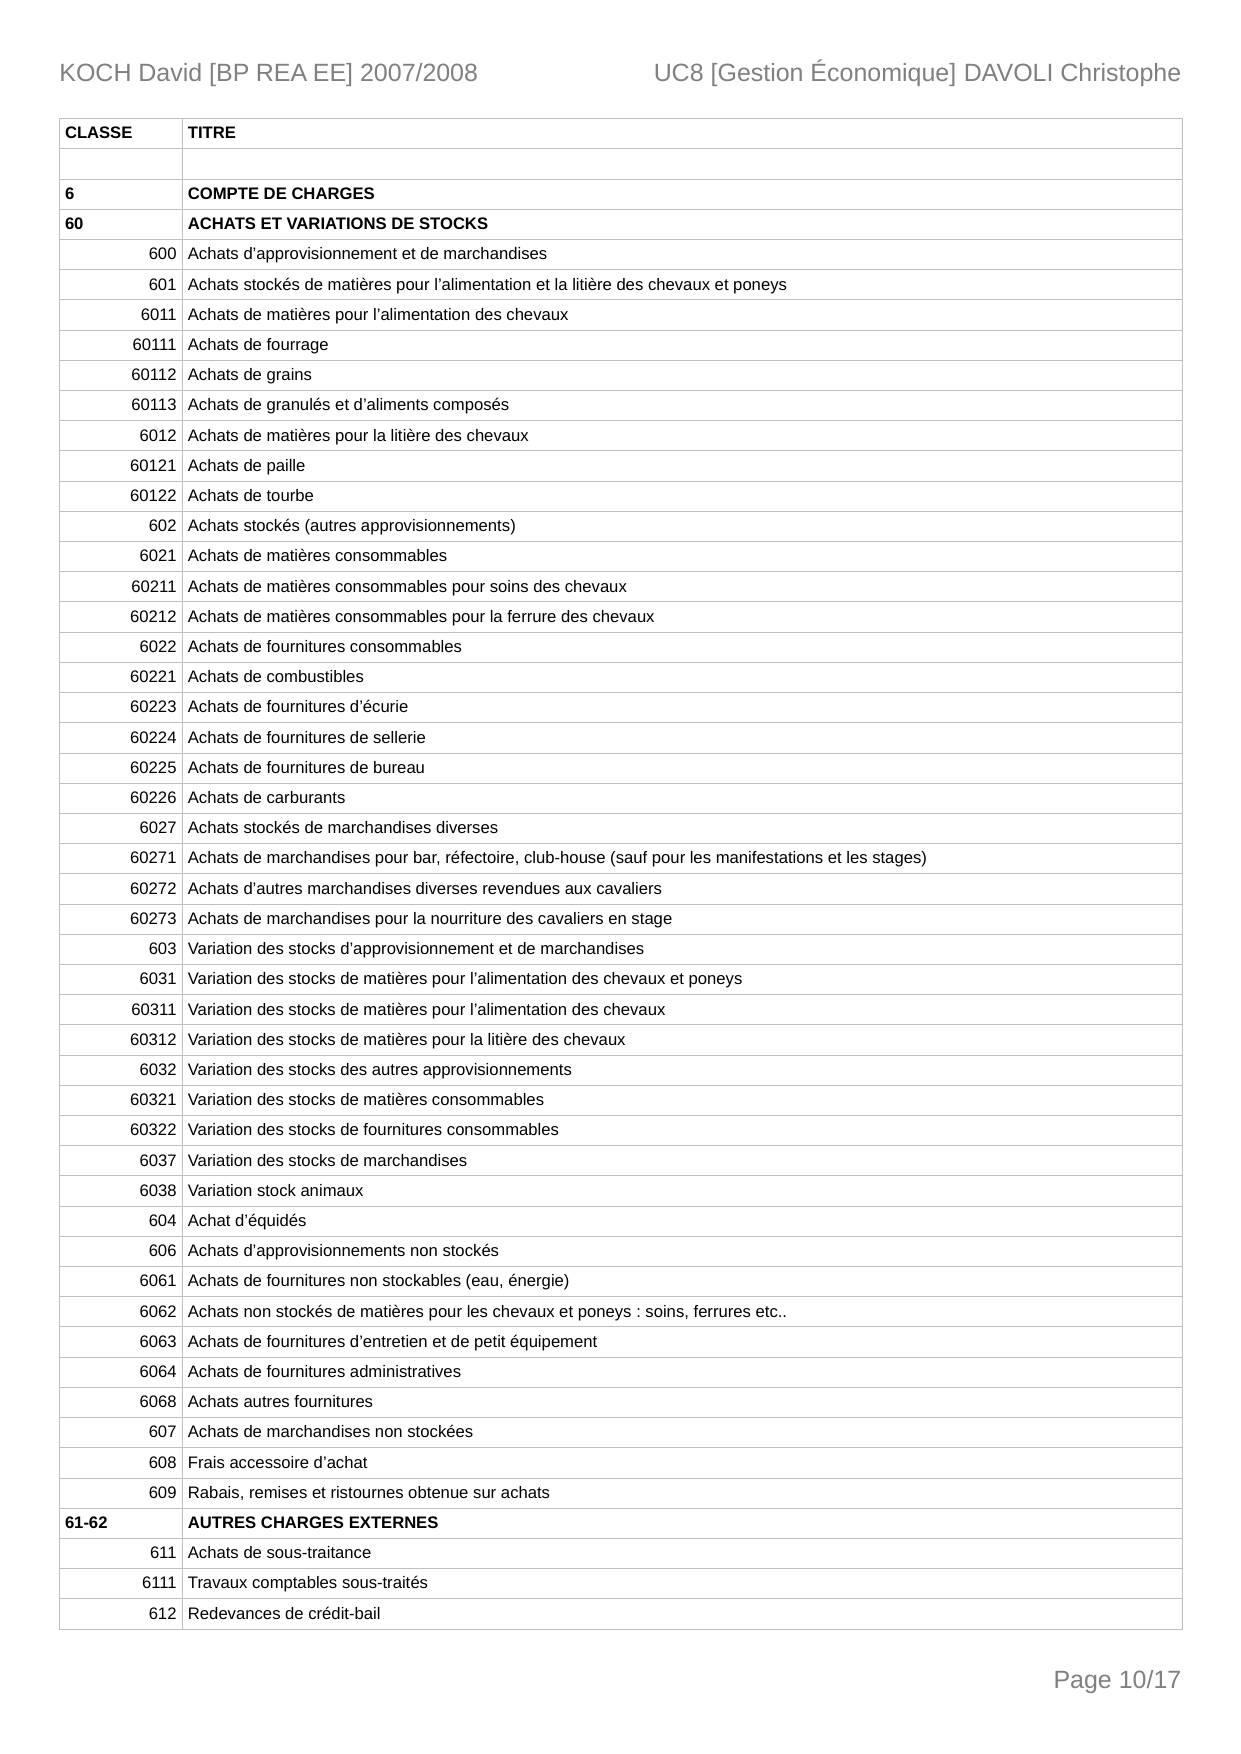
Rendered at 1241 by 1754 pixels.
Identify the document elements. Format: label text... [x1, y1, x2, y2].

table_cell 60113 [60, 391, 182, 420]
table_cell Achats de paille [183, 451, 1182, 481]
table_cell Achats de matières consommables pour la ferrure des chevaux [183, 602, 1182, 632]
table_cell 60111 [60, 331, 182, 360]
table_cell Achat d’équidés [183, 1207, 1182, 1236]
table_cell 6064 [60, 1358, 182, 1387]
table_cell 61-62 [60, 1509, 182, 1538]
table_cell Achats de marchandises non stockées [183, 1418, 1182, 1447]
table_cell Variation des stocks d’approvisionnement et de marchandises [183, 935, 1182, 964]
table_cell 602 [60, 512, 182, 541]
table_cell Achats stockés de matières pour l’alimentation et la litière des chevaux et poneys [183, 270, 1182, 299]
table_cell Achats de carburants [183, 784, 1182, 813]
table_cell 60321 [60, 1086, 182, 1115]
table_cell Achats de fournitures consommables [183, 633, 1182, 662]
table_cell Achats de matières pour la litière des chevaux [183, 421, 1182, 450]
table_cell Variation des stocks de matières consommables [183, 1086, 1182, 1115]
table_cell Achats de fournitures d’écurie [183, 693, 1182, 722]
table_cell 6021 [60, 542, 182, 571]
table_header CLASSE [60, 119, 182, 148]
table_cell [183, 149, 1182, 178]
table_cell 601 [60, 270, 182, 299]
table_cell 60312 [60, 1025, 182, 1054]
table_cell 60223 [60, 693, 182, 722]
table_cell 6063 [60, 1327, 182, 1357]
table_cell Achats d’approvisionnements non stockés [183, 1237, 1182, 1266]
table_cell Variation des stocks de marchandises [183, 1146, 1182, 1175]
table_cell Achats de marchandises pour bar, réfectoire, club-house (sauf pour les manifestations et les stages) [183, 844, 1182, 873]
table_cell 607 [60, 1418, 182, 1447]
table_cell 60311 [60, 995, 182, 1024]
table_cell 60322 [60, 1116, 182, 1145]
table_cell 60272 [60, 874, 182, 903]
table_cell Achats de tourbe [183, 482, 1182, 511]
table_cell Travaux comptables sous-traités [183, 1569, 1182, 1598]
table_cell Achats de fournitures de sellerie [183, 723, 1182, 752]
table_cell 60221 [60, 663, 182, 692]
table_cell ACHATS ET VARIATIONS DE STOCKS [183, 210, 1182, 239]
table_cell 60271 [60, 844, 182, 873]
table_cell Achats de fournitures d’entretien et de petit équipement [183, 1327, 1182, 1357]
table_cell 6068 [60, 1388, 182, 1417]
table_cell 6011 [60, 300, 182, 329]
table_cell [60, 149, 182, 178]
table_cell 6061 [60, 1267, 182, 1296]
table_cell 6032 [60, 1056, 182, 1085]
table_cell 604 [60, 1207, 182, 1236]
table_cell Achats stockés de marchandises diverses [183, 814, 1182, 843]
table_cell 606 [60, 1237, 182, 1266]
table_cell Variation stock animaux [183, 1176, 1182, 1206]
table_cell 60 [60, 210, 182, 239]
table_cell Achats stockés (autres approvisionnements) [183, 512, 1182, 541]
table_cell 609 [60, 1479, 182, 1508]
table_cell Achats de matières consommables [183, 542, 1182, 571]
table_cell Achats de matières pour l’alimentation des chevaux [183, 300, 1182, 329]
table_cell 6111 [60, 1569, 182, 1598]
table_cell 60122 [60, 482, 182, 511]
table_cell 60112 [60, 361, 182, 390]
table_cell Variation des stocks de matières pour la litière des chevaux [183, 1025, 1182, 1054]
table_cell 60212 [60, 602, 182, 632]
table_cell Achats d’approvisionnement et de marchandises [183, 240, 1182, 269]
table_cell 6038 [60, 1176, 182, 1206]
table_cell Achats d’autres marchandises diverses revendues aux cavaliers [183, 874, 1182, 903]
table_cell Achats de marchandises pour la nourriture des cavaliers en stage [183, 905, 1182, 934]
table_cell Variation des stocks des autres approvisionnements [183, 1056, 1182, 1085]
table_cell 600 [60, 240, 182, 269]
table_cell Redevances de crédit-bail [183, 1599, 1182, 1628]
table_cell Achats de fournitures de bureau [183, 754, 1182, 783]
table_cell 6062 [60, 1297, 182, 1326]
table_cell 6031 [60, 965, 182, 994]
table_cell Frais accessoire d’achat [183, 1448, 1182, 1477]
table_cell Achats de fournitures administratives [183, 1358, 1182, 1387]
table_cell 611 [60, 1539, 182, 1568]
table_cell AUTRES CHARGES EXTERNES [183, 1509, 1182, 1538]
table_cell Achats de grains [183, 361, 1182, 390]
table_cell Achats de combustibles [183, 663, 1182, 692]
table_cell 60273 [60, 905, 182, 934]
table_cell Rabais, remises et ristournes obtenue sur achats [183, 1479, 1182, 1508]
table_cell 608 [60, 1448, 182, 1477]
table_cell Variation des stocks de matières pour l’alimentation des chevaux [183, 995, 1182, 1024]
table_cell Achats de matières consommables pour soins des chevaux [183, 572, 1182, 601]
table_cell 603 [60, 935, 182, 964]
table_cell Achats non stockés de matières pour les chevaux et poneys : soins, ferrures etc.. [183, 1297, 1182, 1326]
table_cell Variation des stocks de matières pour l’alimentation des chevaux et poneys [183, 965, 1182, 994]
table_cell Achats de fourrage [183, 331, 1182, 360]
table_cell 60121 [60, 451, 182, 481]
table_cell 6027 [60, 814, 182, 843]
table_cell 6012 [60, 421, 182, 450]
table_cell 60224 [60, 723, 182, 752]
table_cell 6022 [60, 633, 182, 662]
table_header TITRE [183, 119, 1182, 148]
table_cell Achats autres fournitures [183, 1388, 1182, 1417]
table_cell Variation des stocks de fournitures consommables [183, 1116, 1182, 1145]
table_cell 612 [60, 1599, 182, 1628]
table_cell Achats de sous-traitance [183, 1539, 1182, 1568]
table_cell 60225 [60, 754, 182, 783]
table_cell 6 [60, 180, 182, 209]
table_cell 6037 [60, 1146, 182, 1175]
table_cell 60211 [60, 572, 182, 601]
table_cell COMPTE DE CHARGES [183, 180, 1182, 209]
table_cell 60226 [60, 784, 182, 813]
table_cell Achats de fournitures non stockables (eau, énergie) [183, 1267, 1182, 1296]
table_cell Achats de granulés et d’aliments composés [183, 391, 1182, 420]
